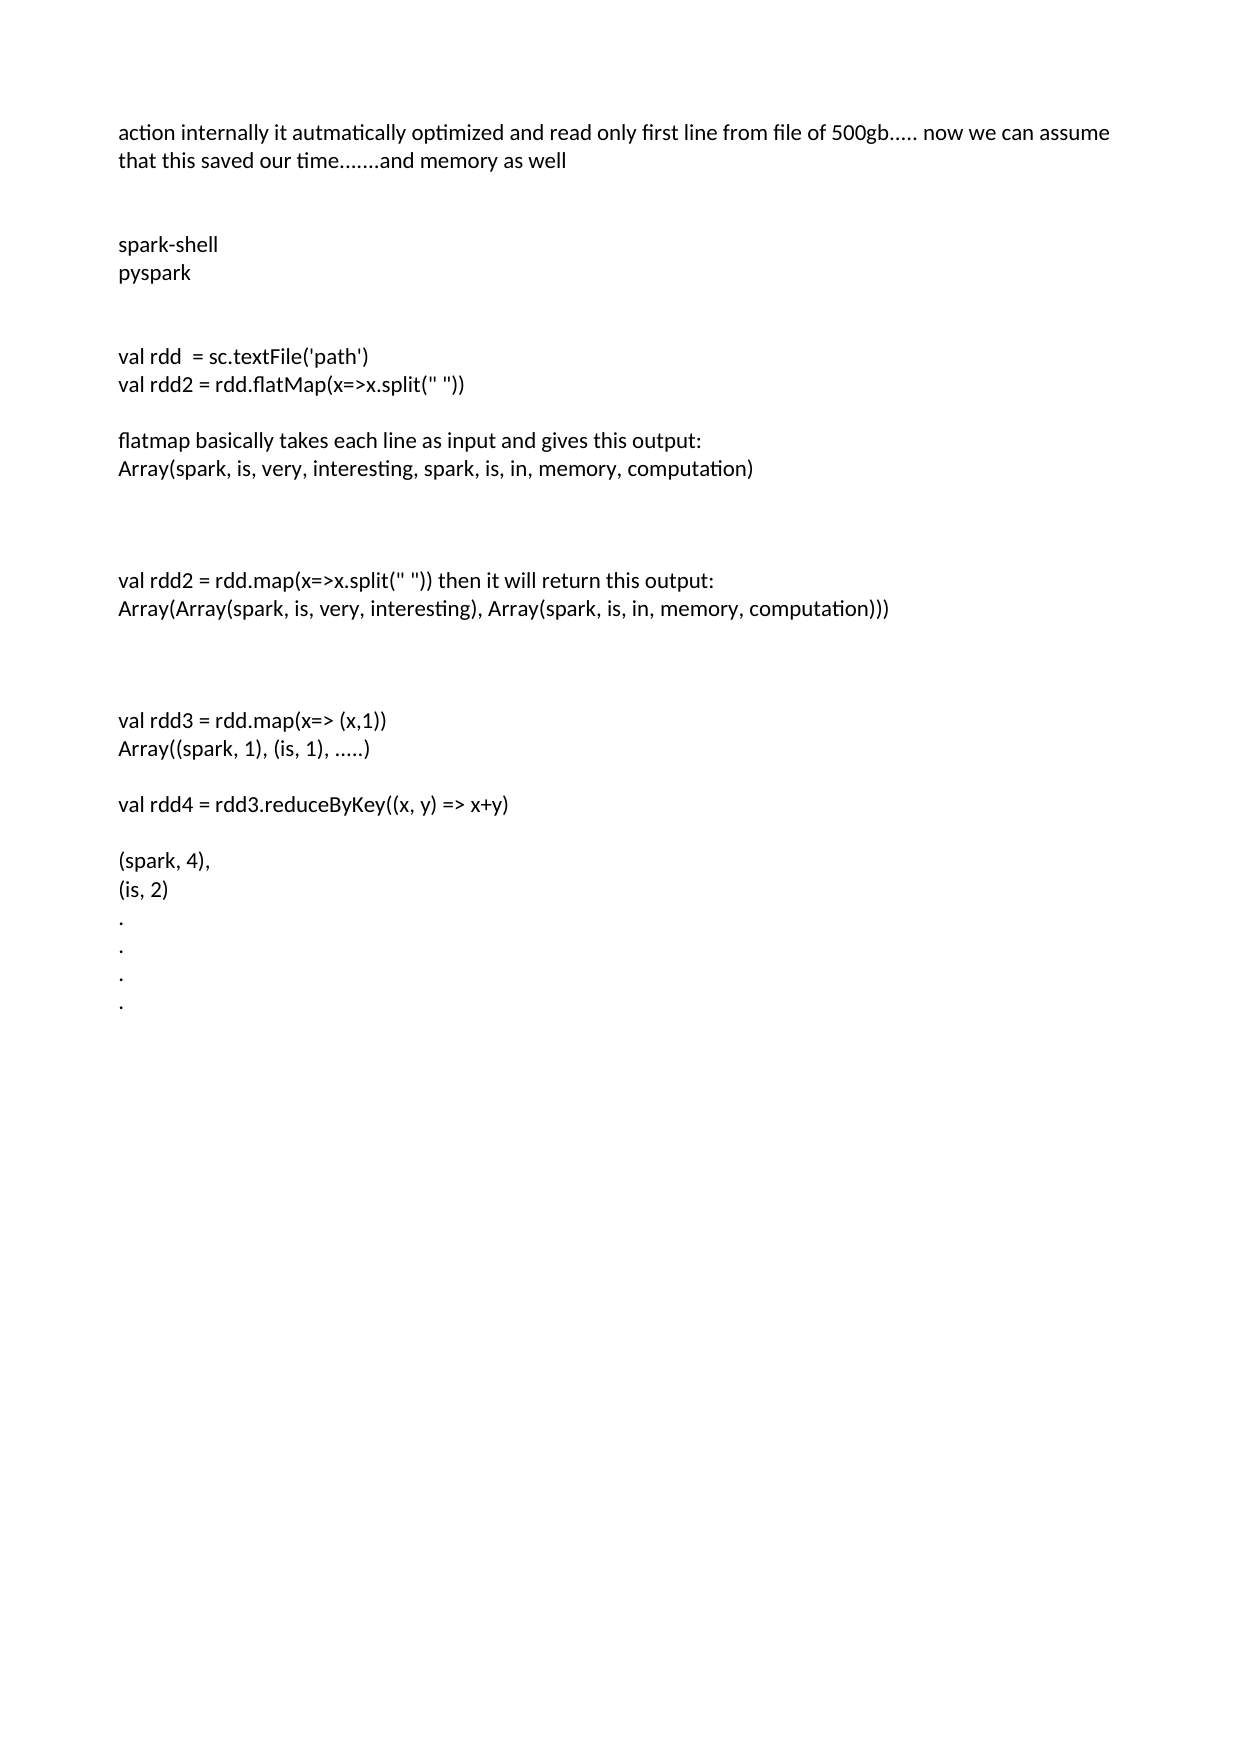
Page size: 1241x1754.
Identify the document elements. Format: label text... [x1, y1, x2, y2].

text . [118, 903, 1122, 931]
text . [118, 931, 1122, 959]
text (spark, 4), [118, 847, 1122, 875]
text val rdd3 = rdd.map(x=> (x,1)) [118, 707, 1122, 734]
text . [118, 987, 1122, 1015]
text (is, 2) [118, 875, 1122, 903]
text val rdd2 = rdd.flatMap(x=>x.split(" ")) [118, 370, 1122, 398]
text Array(spark, is, very, interesting, spark, is, in, memory, computation) [118, 454, 1122, 482]
text Array((spark, 1), (is, 1), .....) [118, 734, 1122, 763]
text Array(Array(spark, is, very, interesting), Array(spark, is, in, memory, computation))) [118, 594, 1122, 622]
text val rdd4 = rdd3.reduceByKey((x, y) => x+y) [118, 791, 1122, 819]
text flatmap basically takes each line as input and gives this output: [118, 426, 1122, 454]
text action internally it autmatically optimized and read only first line from file of 500gb..... now we can assume that this saved our time.......and memory as well [118, 118, 1122, 174]
text val rdd = sc.textFile('path') [118, 342, 1122, 370]
text spark-shell [118, 230, 1122, 258]
text val rdd2 = rdd.map(x=>x.split(" ")) then it will return this output: [118, 566, 1122, 594]
text pyspark [118, 258, 1122, 286]
text . [118, 959, 1122, 987]
